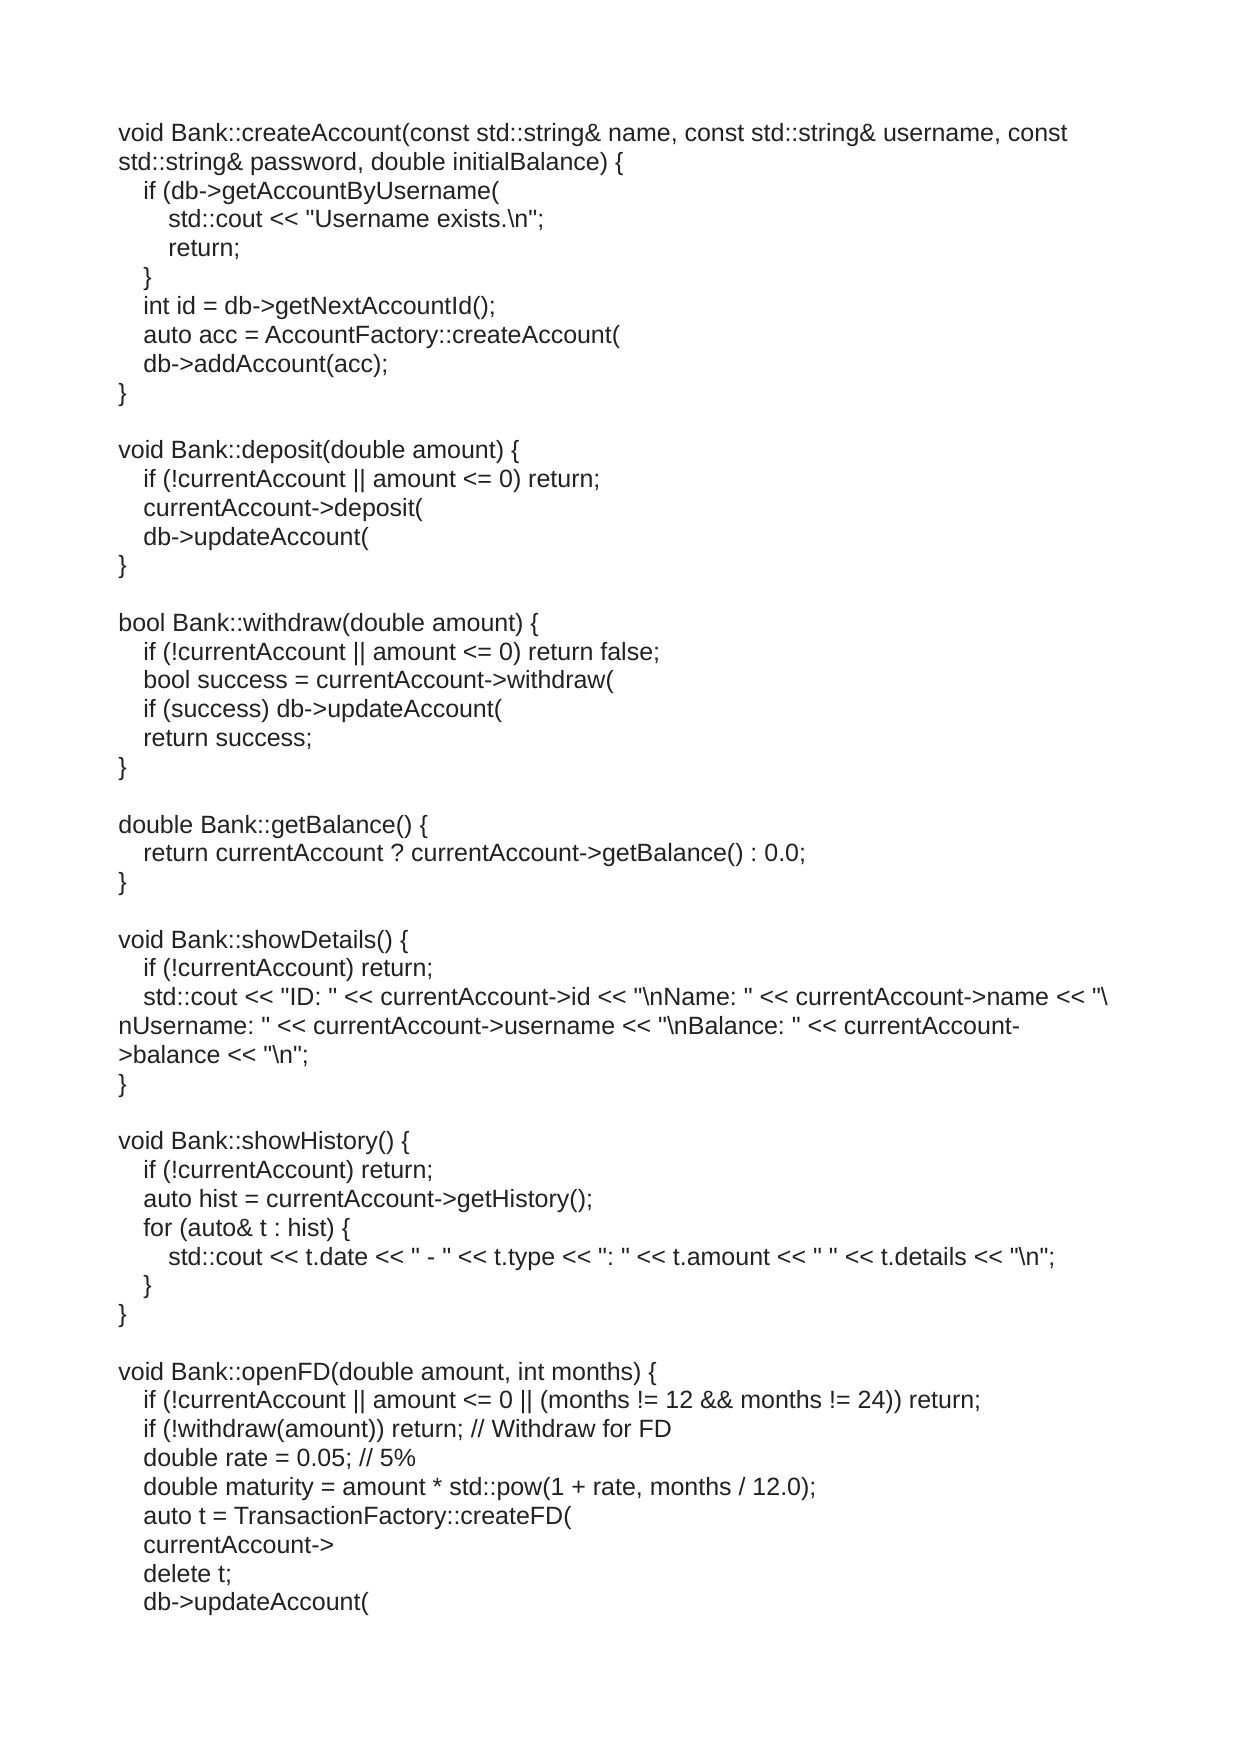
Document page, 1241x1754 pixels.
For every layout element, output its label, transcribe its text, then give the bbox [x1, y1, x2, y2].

text auto hist = currentAccount->getHistory(); [118, 1184, 1122, 1213]
text } [118, 1270, 1122, 1299]
text return; [118, 233, 1122, 262]
text if (db->getAccountByUsername( [118, 176, 1122, 204]
text auto t = TransactionFactory::createFD( [118, 1501, 1122, 1530]
text if (!currentAccount || amount <= 0) return false; [118, 637, 1122, 666]
text db->addAccount(acc); [118, 349, 1122, 378]
text if (!currentAccount) return; [118, 953, 1122, 982]
text } [118, 378, 1122, 406]
text if (!currentAccount || amount <= 0 || (months != 12 && months != 24)) return; [118, 1385, 1122, 1414]
text void Bank::createAccount(const std::string& name, const std::string& username, const std::string& password, double initialBalance) { [118, 118, 1122, 176]
text } [118, 1299, 1122, 1328]
text } [118, 1069, 1122, 1097]
text } [118, 262, 1122, 291]
text void Bank::deposit(double amount) { [118, 435, 1122, 464]
text auto acc = AccountFactory::createAccount( [118, 320, 1122, 349]
text std::cout << "Username exists.\n"; [118, 204, 1122, 233]
text std::cout << "ID: " << currentAccount->id << "\nName: " << currentAccount->name << "\nUsername: " << currentAccount->username << "\nBalance: " << currentAccount->balance << "\n"; [118, 982, 1122, 1069]
text int id = db->getNextAccountId(); [118, 291, 1122, 320]
text bool Bank::withdraw(double amount) { [118, 608, 1122, 637]
text double maturity = amount * std::pow(1 + rate, months / 12.0); [118, 1472, 1122, 1501]
text db->updateAccount( [118, 1587, 1122, 1616]
text } [118, 867, 1122, 896]
text std::cout << t.date << " - " << t.type << ": " << t.amount << " " << t.details << "\n"; [118, 1241, 1122, 1270]
text if (!currentAccount) return; [118, 1155, 1122, 1184]
text } [118, 550, 1122, 579]
text bool success = currentAccount->withdraw( [118, 666, 1122, 694]
text return success; [118, 723, 1122, 752]
text if (success) db->updateAccount( [118, 694, 1122, 723]
text currentAccount->deposit( [118, 493, 1122, 522]
text if (!withdraw(amount)) return; // Withdraw for FD [118, 1414, 1122, 1443]
text void Bank::showHistory() { [118, 1126, 1122, 1155]
text if (!currentAccount || amount <= 0) return; [118, 464, 1122, 493]
text double rate = 0.05; // 5% [118, 1443, 1122, 1472]
text return currentAccount ? currentAccount->getBalance() : 0.0; [118, 838, 1122, 867]
text for (auto& t : hist) { [118, 1213, 1122, 1241]
text db->updateAccount( [118, 522, 1122, 550]
text void Bank::showDetails() { [118, 925, 1122, 953]
text double Bank::getBalance() { [118, 809, 1122, 838]
text void Bank::openFD(double amount, int months) { [118, 1357, 1122, 1385]
text delete t; [118, 1558, 1122, 1587]
text } [118, 752, 1122, 781]
text currentAccount-> [118, 1530, 1122, 1558]
